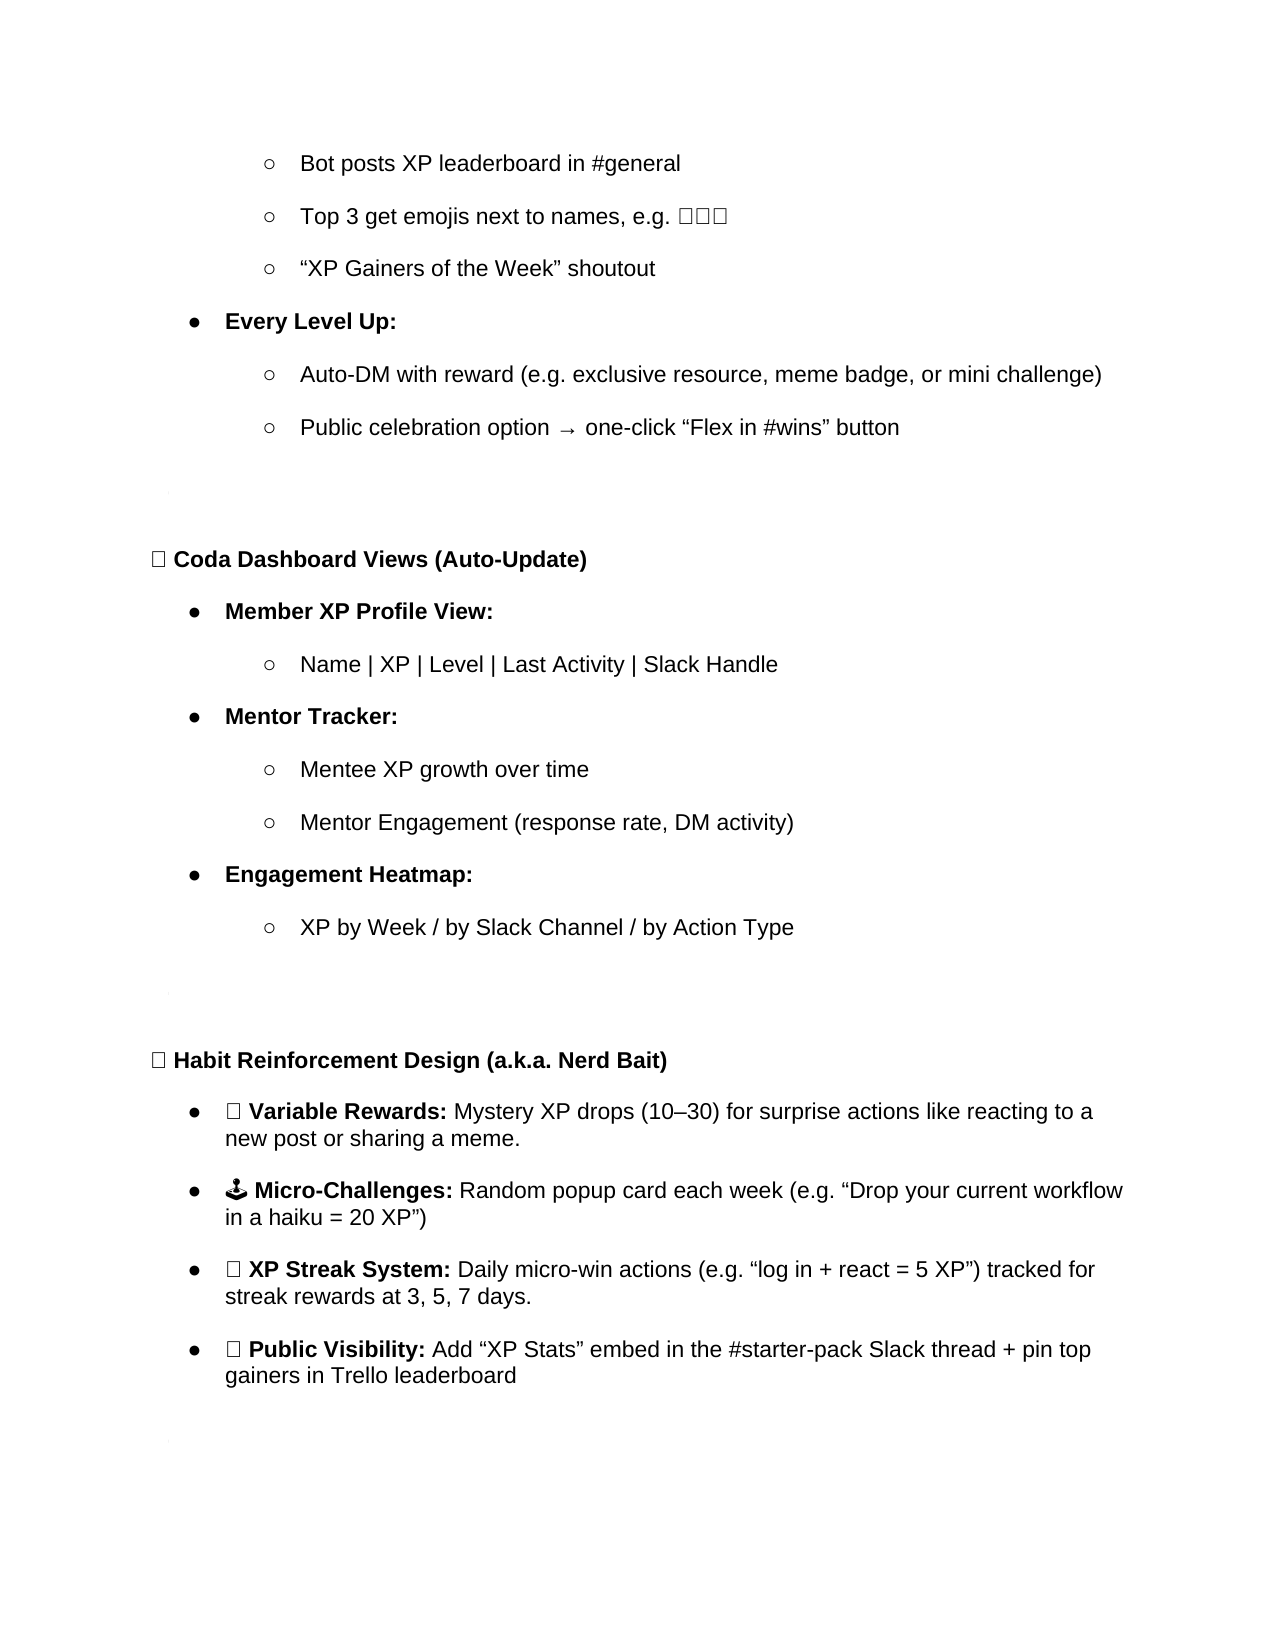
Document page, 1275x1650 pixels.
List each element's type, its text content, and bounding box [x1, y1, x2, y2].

list Every Level Up: [187, 308, 1125, 361]
list 📅 XP Streak System: Daily micro-win actions (e.g. “log in + react = 5 XP”) tracked for streak rewards at 3, 5, 7 days. [187, 1256, 1125, 1336]
list Top 3 get emojis next to names, e.g. 🧠🥇🔥 [262, 203, 1125, 255]
subtitle 🧠 Habit Reinforcement Design (a.k.a. Nerd Bait) [150, 1047, 1125, 1073]
list Mentor Tracker: [187, 703, 1125, 756]
list 🕹️ Micro-Challenges: Random popup card each week (e.g. “Drop your current workflow in a haiku = 20 XP”) [187, 1177, 1125, 1256]
list 🧠 Variable Rewards: Mystery XP drops (10–30) for surprise actions like reacting to a new post or sharing a meme. [187, 1098, 1125, 1177]
subtitle 💾 Coda Dashboard Views (Auto-Update) [150, 546, 1125, 573]
list Name | XP | Level | Last Activity | Slack Handle [262, 651, 1125, 703]
list Engagement Heatmap: [187, 861, 1125, 914]
list XP by Week / by Slack Channel / by Action Type [262, 914, 1125, 967]
list 👀 Public Visibility: Add “XP Stats” embed in the #starter-pack Slack thread + pin top gainers in Trello leaderboard [187, 1336, 1125, 1414]
list Bot posts XP leaderboard in #general [262, 150, 1125, 203]
list Auto-DM with reward (e.g. exclusive resource, meme badge, or mini challenge) [262, 361, 1125, 413]
list “XP Gainers of the Week” shoutout [262, 255, 1125, 308]
list Mentee XP growth over time [262, 756, 1125, 809]
list Member XP Profile View: [187, 598, 1125, 651]
list Public celebration option → one-click “Flex in #wins” button [262, 413, 1125, 466]
list Mentor Engagement (response rate, DM activity) [262, 809, 1125, 861]
